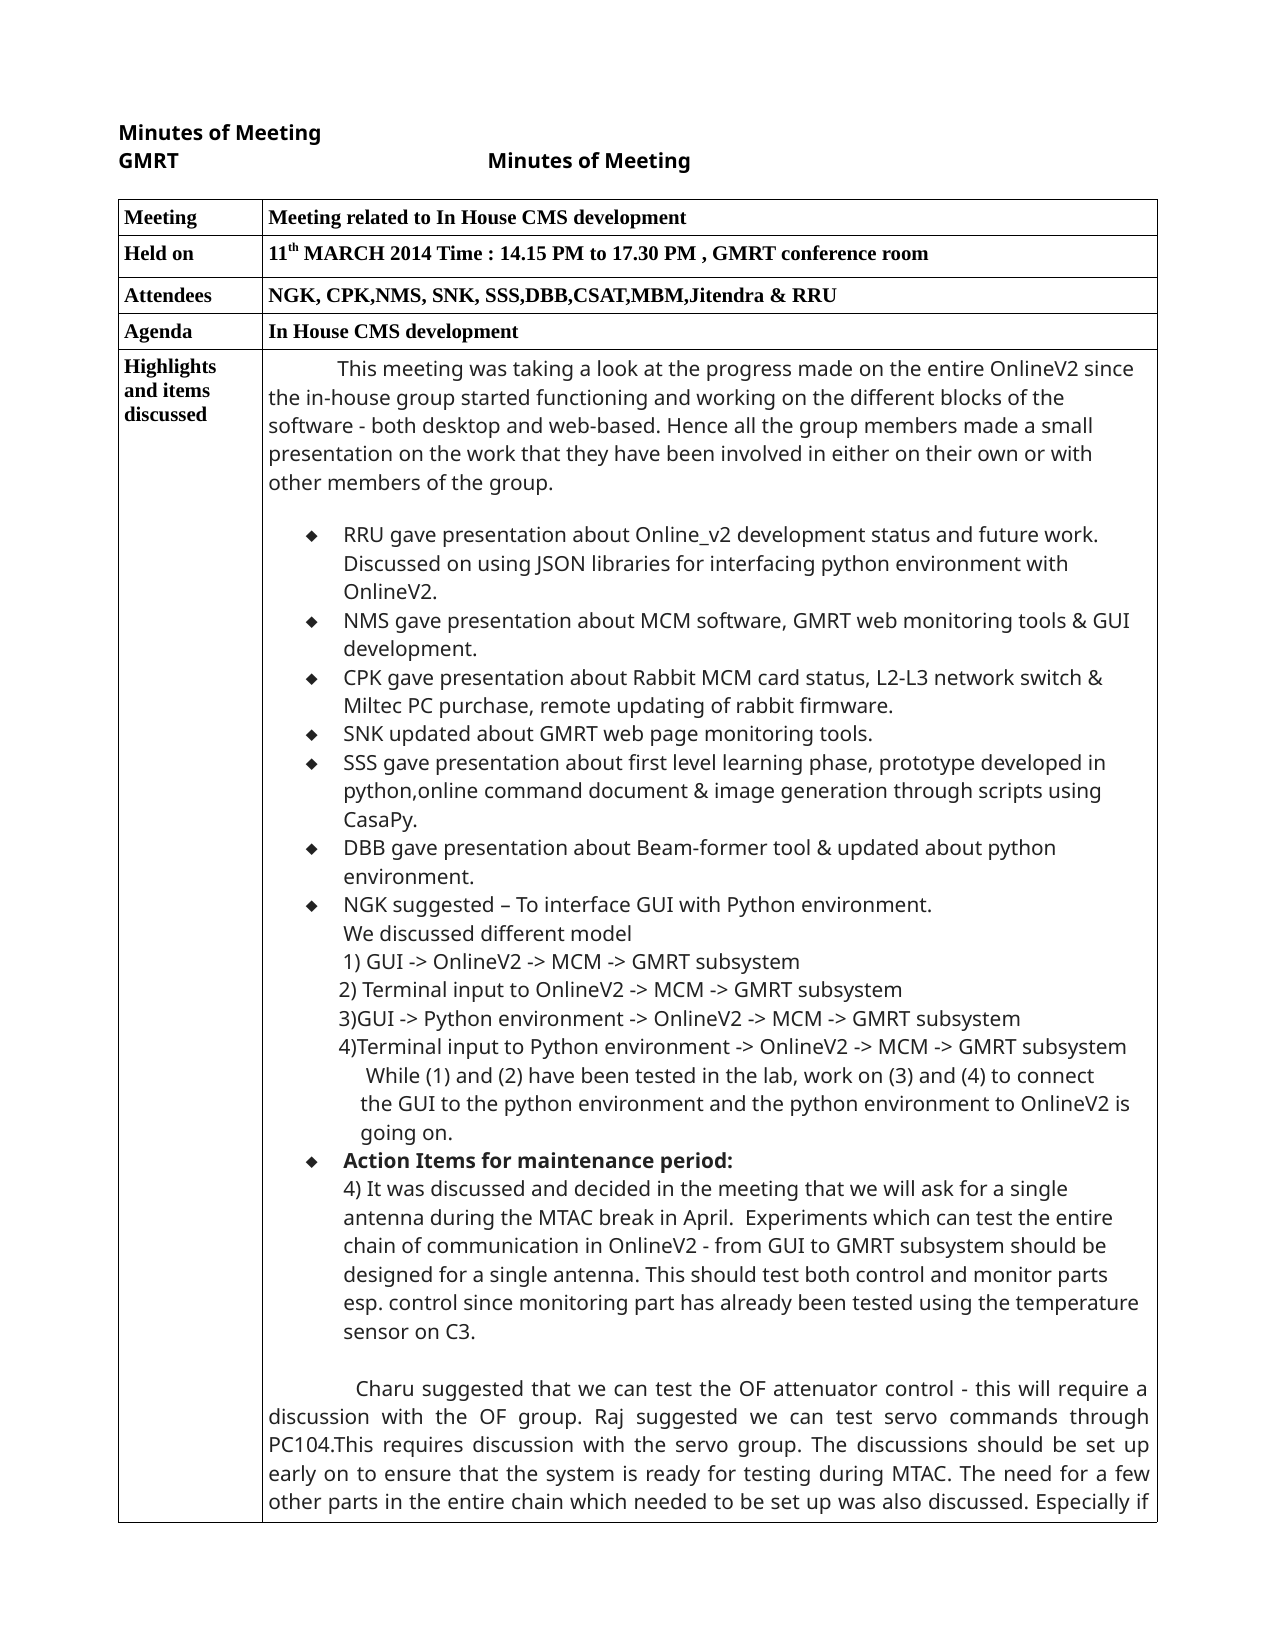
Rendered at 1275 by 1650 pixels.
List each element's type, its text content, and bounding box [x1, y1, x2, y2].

table_cell Agenda [119, 314, 262, 348]
text Minutes of Meeting [118, 118, 1157, 147]
table_cell NGK, CPK,NMS, SNK, SSS,DBB,CSAT,MBM,Jitendra & RRU [263, 278, 1157, 313]
table_cell Highlights and items discussed [119, 350, 262, 1522]
table_cell 11th MARCH 2014 Time : 14.15 PM to 17.30 PM , GMRT conference room [263, 236, 1157, 277]
table_cell Attendees [119, 278, 262, 313]
table_cell Held on [119, 236, 262, 277]
table_header Meeting related to In House CMS development [263, 200, 1157, 235]
table_cell This meeting was taking a look at the progress made on the entire OnlineV2 since the in-house group started functioning and working on the different blocks of the software - both desktop and web-based. Hence all the group members made a small presentation on the work that they have been involved in either on their own or with other members of the group. RRU gave presentation about Online_v2 development status and future work. Discussed on using JSON libraries for interfacing python environment with OnlineV2. NMS gave presentation about MCM software, GMRT web monitoring tools & GUI development. CPK gave presentation about Rabbit MCM card status, L2-L3 network switch & Miltec PC purchase, remote updating of rabbit firmware. SNK updated about GMRT web page monitoring tools. SSS gave presentation about first level learning phase, prototype developed in python,online command document & image generation through scripts using CasaPy. DBB gave presentation about Beam-former tool & updated about python environment. NGK suggested – To interface GUI with Python environment. We discussed different model 1) GUI -> OnlineV2 -> MCM -> GMRT subsystem 2) Terminal input to OnlineV2 -> MCM -> GMRT subsystem 3)GUI -> Python environment -> OnlineV2 -> MCM -> GMRT subsystem 4)Terminal input to Python environment -> OnlineV2 -> MCM -> GMRT subsystem While (1) and (2) have been tested in the lab, work on (3) and (4) to connect the GUI to the python environment and the python environment to OnlineV2 is going on. Action Items for maintenance period: 4) It was discussed and decided in the meeting that we will ask for a single antenna during the MTAC break in April. Experiments which can test the entire chain of communication in OnlineV2 - from GUI to GMRT subsystem should be designed for a single antenna. This should test both control and monitor parts esp. control since monitoring part has already been tested using the temperature sensor on C3. Charu suggested that we can test the OF attenuator control - this will require a discussion with the OF group. Raj suggested we can test servo commands through PC104.This requires discussion with the servo group. The discussions should be set up early on to ensure that the system is ready for testing during MTAC. The need for a few other parts in the entire chain which needed to be set up was also discussed. Especially if [263, 350, 1157, 1522]
table_header Meeting [119, 200, 262, 235]
table_cell In House CMS development [263, 314, 1157, 348]
text GMRT Minutes of Meeting [118, 147, 1157, 175]
